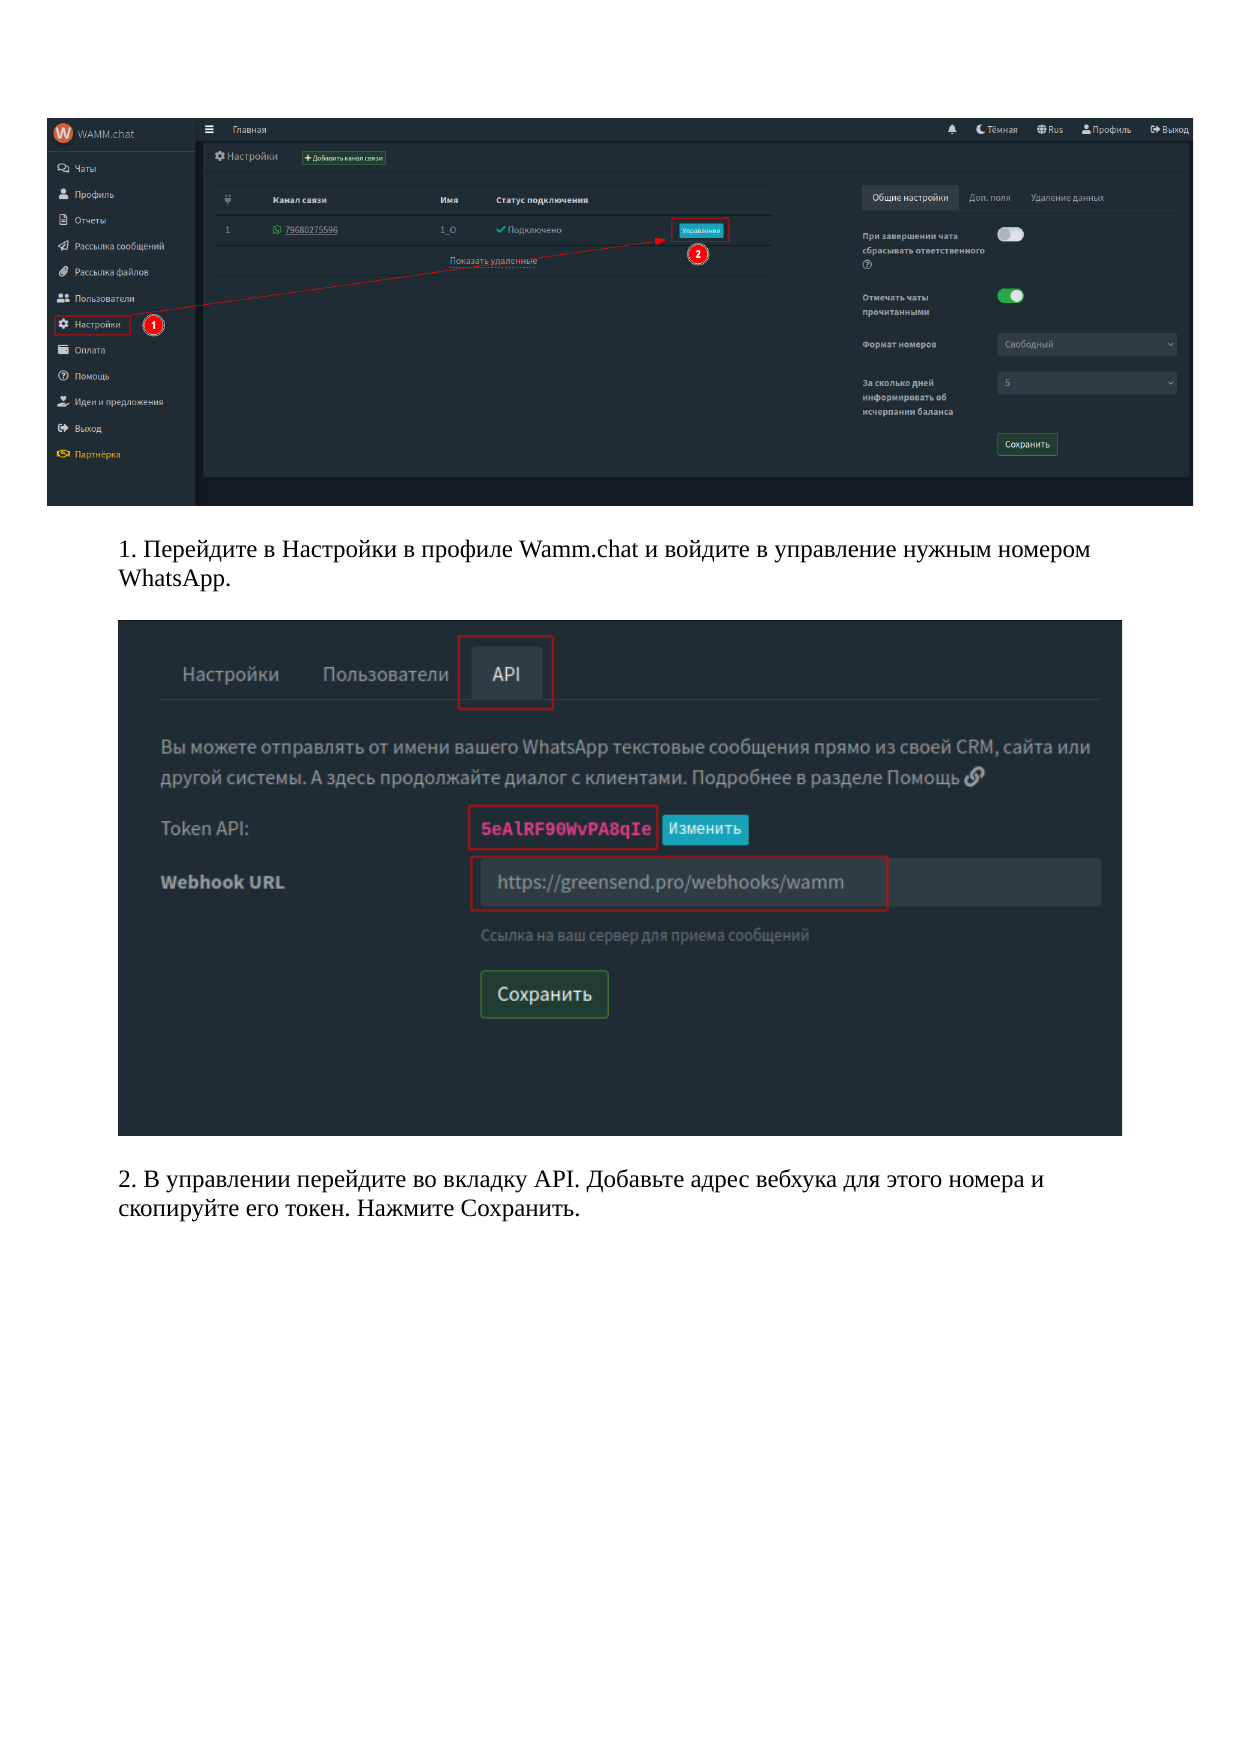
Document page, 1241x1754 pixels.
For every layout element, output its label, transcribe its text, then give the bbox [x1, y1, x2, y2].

picture [47, 118, 1194, 506]
text 1. Перейдите в Настройки в профиле Wamm.chat и войдите в управление нужным номером WhatsApp. [118, 534, 1122, 592]
picture [118, 620, 1123, 1136]
text 2. В управлении перейдите во вкладку API. Добавьте адрес вебхука для этого номера и скопируйте его токен. Нажмите Сохранить. [118, 1164, 1122, 1221]
